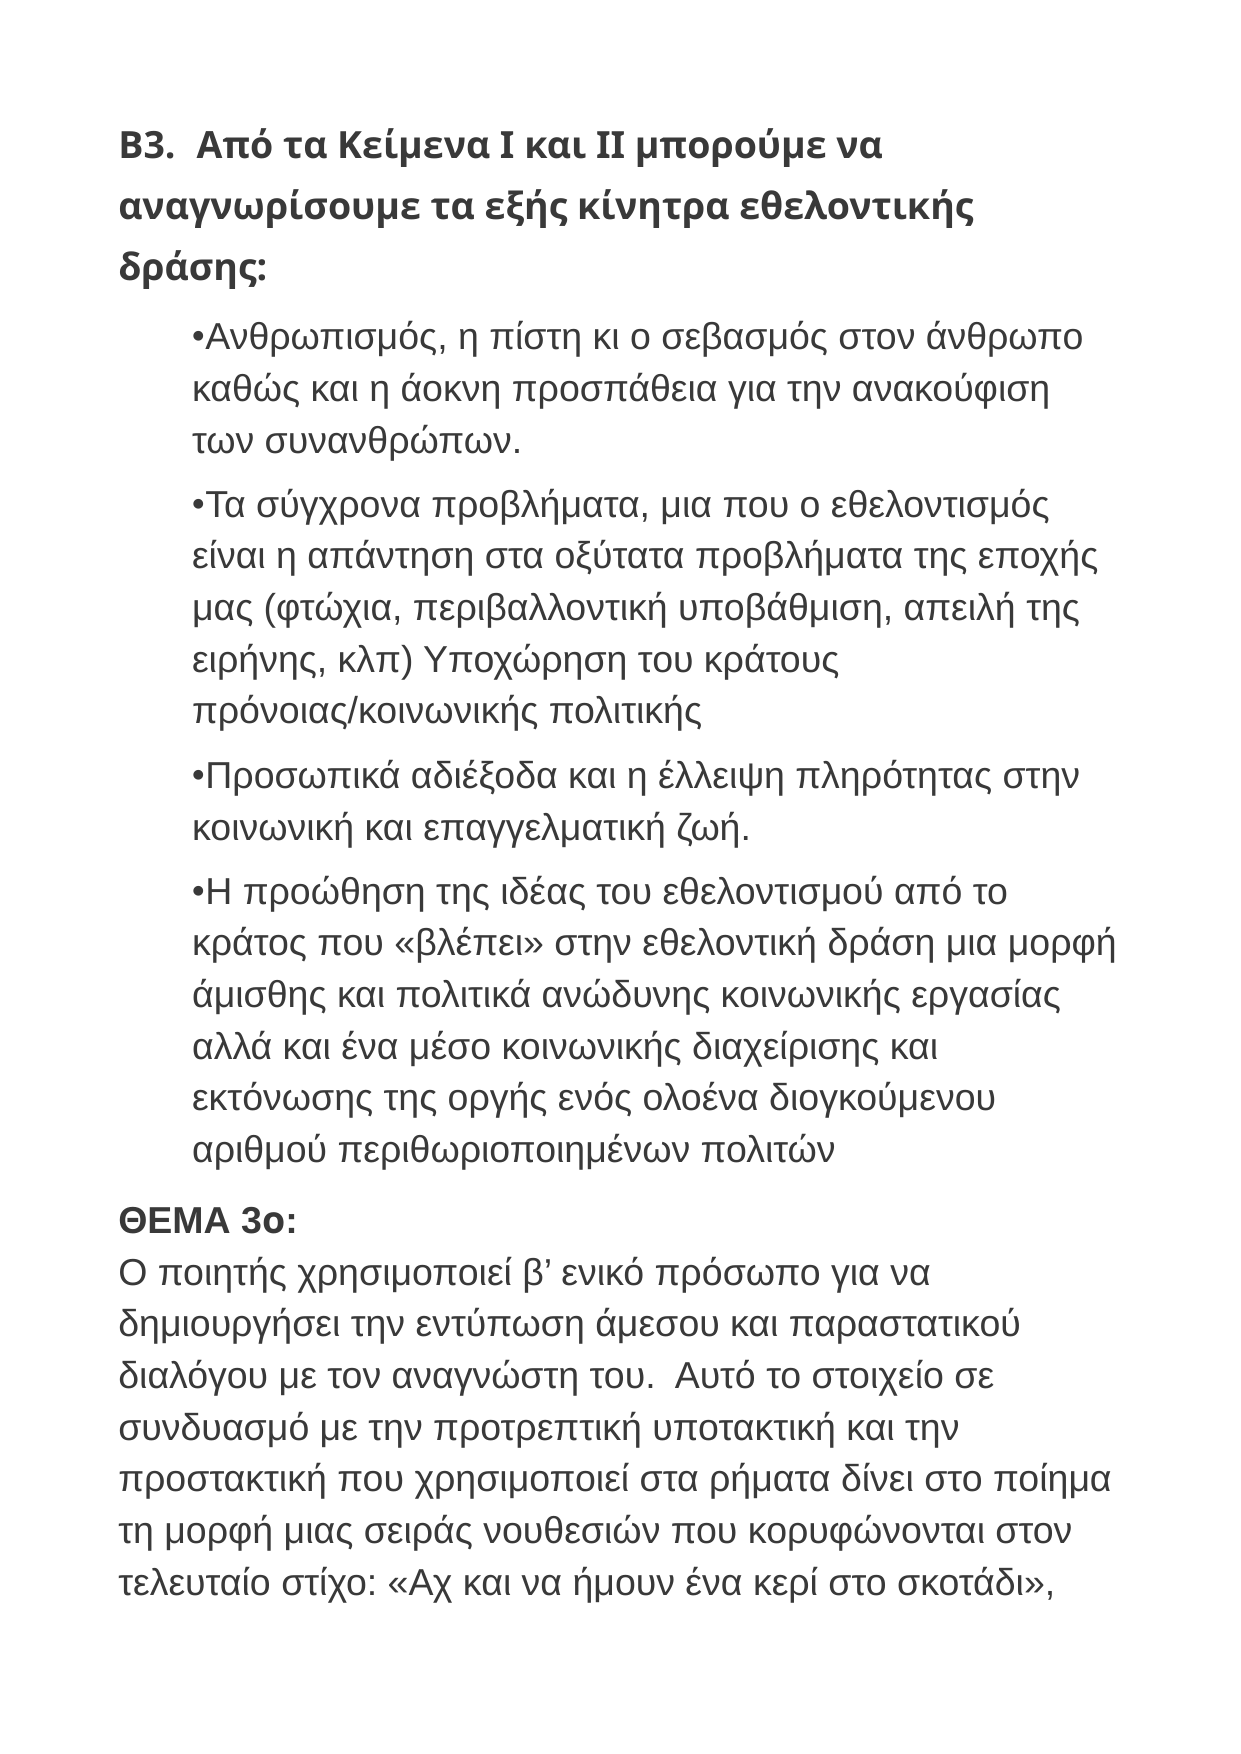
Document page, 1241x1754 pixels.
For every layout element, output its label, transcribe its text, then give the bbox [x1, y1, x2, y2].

list Τα σύγχρονα προβλήματα, μια που ο εθελοντισμός είναι η απάντηση στα οξύτατα προβλήματα της εποχής μας (φτώχια, περιβαλλοντική υποβάθμιση, απειλή της ειρήνης, κλπ) Υποχώρηση του κράτους πρόνοιας/κοινωνικής πολιτικής [118, 482, 1122, 732]
list Ανθρωπισμός, η πίστη κι ο σεβασμός στον άνθρωπο καθώς και η άοκνη προσπάθεια για την ανακούφιση των συνανθρώπων. [118, 314, 1122, 461]
text Β3. Από τα Κείμενα Ι και ΙΙ μπορούμε να αναγνωρίσουμε τα εξής κίνητρα εθελοντικής δράσης: [118, 118, 1122, 292]
subtitle ΘΕΜΑ 3ο: [118, 1193, 1122, 1244]
list Προσωπικά αδιέξοδα και η έλλειψη πληρότητας στην κοινωνική και επαγγελματική ζωή. [118, 753, 1122, 848]
list Η προώθηση της ιδέας του εθελοντισμού από το κράτος που «βλέπει» στην εθελοντική δράση μια μορφή άμισθης και πολιτικά ανώδυνης κοινωνικής εργασίας αλλά και ένα μέσο κοινωνικής διαχείρισης και εκτόνωσης της οργής ενός ολοένα διογκούμενου αριθμού περιθωριοποιημένων πολιτών [118, 869, 1122, 1170]
text Ο ποιητής χρησιμοποιεί β’ ενικό πρόσωπο για να δημιουργήσει την εντύπωση άμεσου και παραστατικού διαλόγου με τον αναγνώστη του. Αυτό το στοιχείο σε συνδυασμό με την προτρεπτική υποτακτική και την προστακτική που χρησιμοποιεί στα ρήματα δίνει στο ποίημα τη μορφή μιας σειράς νουθεσιών που κορυφώνονται στον τελευταίο στίχο: «Αχ και να ήμουν ένα κερί στο σκοτάδι», [118, 1250, 1122, 1603]
